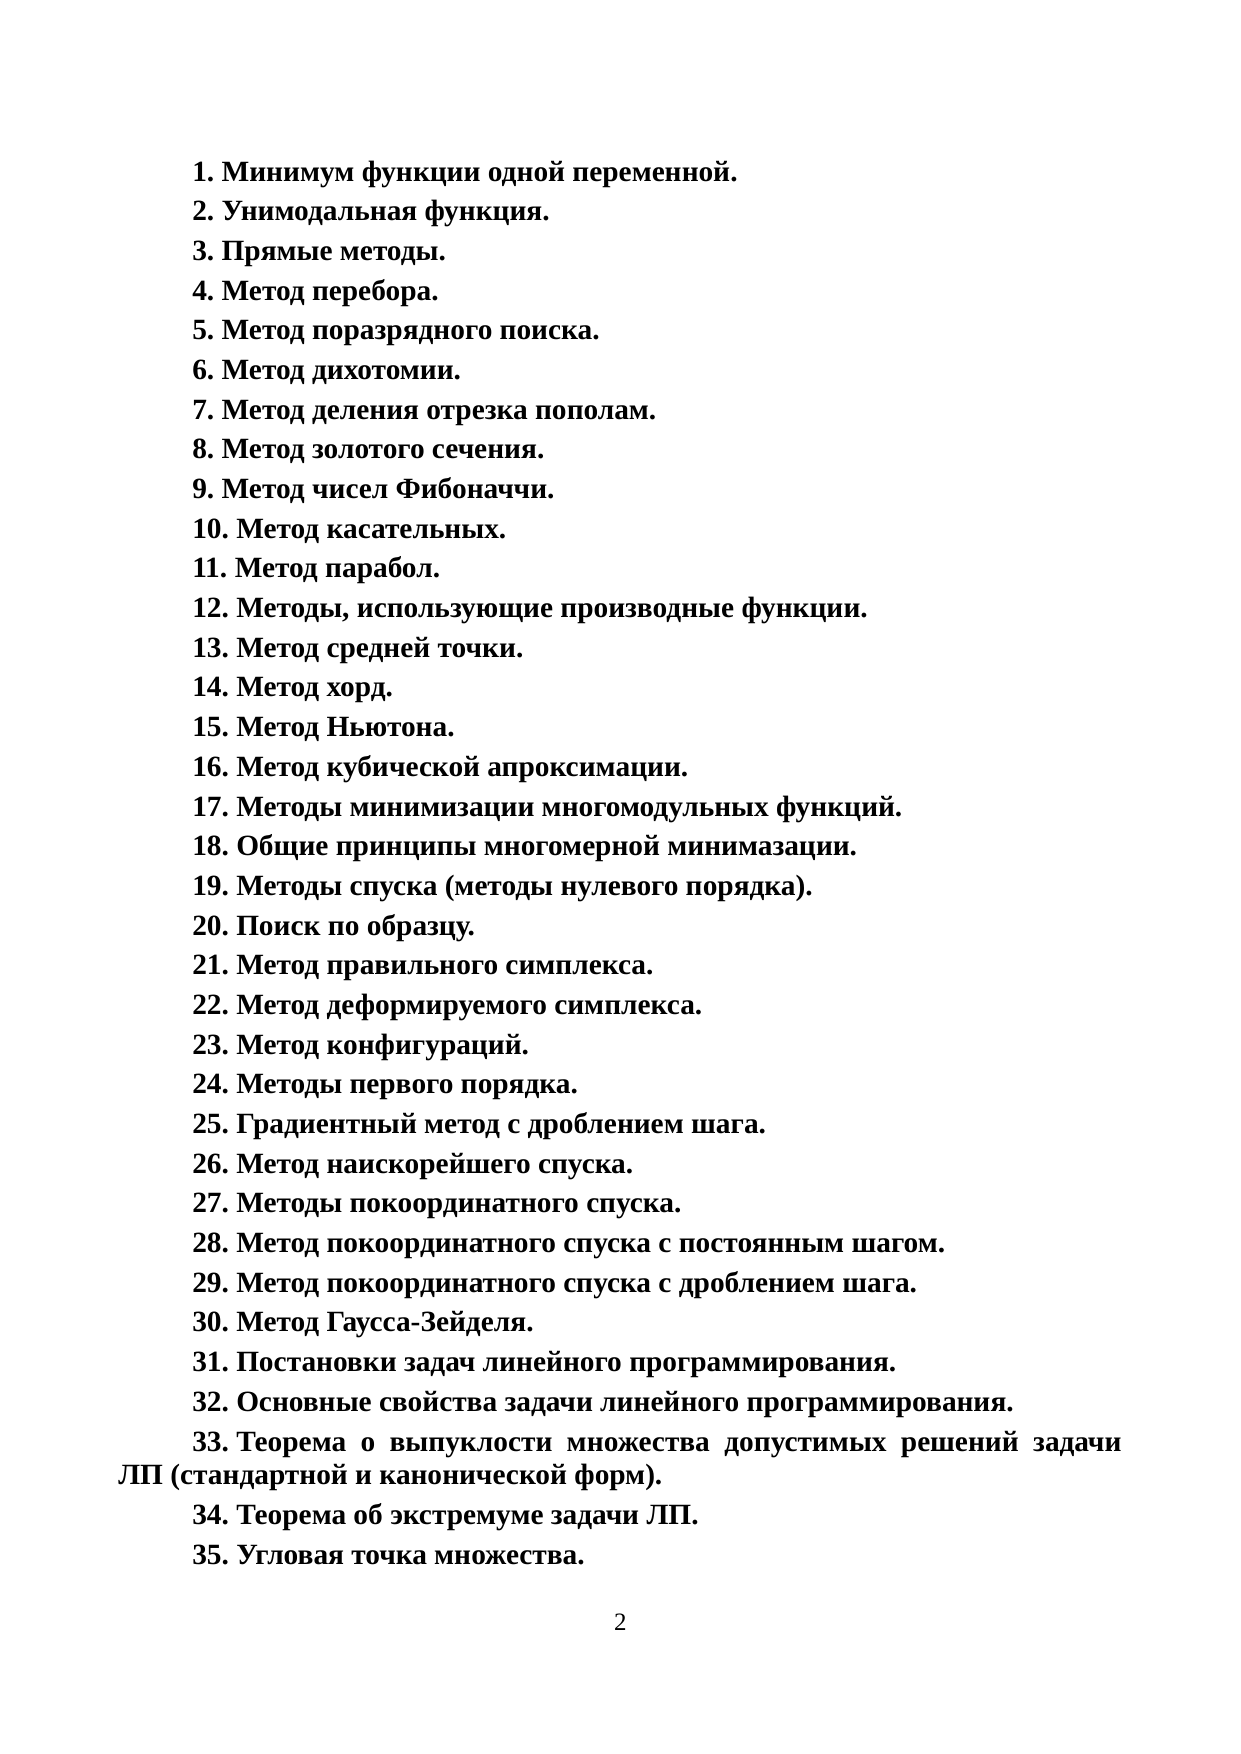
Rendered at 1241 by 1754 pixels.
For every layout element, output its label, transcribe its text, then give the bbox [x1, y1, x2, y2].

subtitle Метод дихотомии. [118, 352, 1122, 386]
subtitle Угловая точка множества. [118, 1537, 1122, 1570]
subtitle Методы минимизации многомодульных функций. [118, 788, 1122, 822]
subtitle Методы покоординатного спуска. [118, 1185, 1122, 1219]
subtitle Прямые методы. [118, 233, 1122, 267]
subtitle Метод конфигураций. [118, 1027, 1122, 1060]
subtitle Теорема о выпуклости множества допустимых решений задачи ЛП (стандартной и канонической форм). [118, 1423, 1122, 1491]
subtitle Методы спуска (методы нулевого порядка). [118, 868, 1122, 902]
subtitle Поиск по образцу. [118, 908, 1122, 941]
subtitle Постановки задач линейного программирования. [118, 1344, 1122, 1378]
subtitle Метод Ньютона. [118, 709, 1122, 743]
subtitle Градиентный метод с дроблением шага. [118, 1106, 1122, 1140]
subtitle Основные свойства задачи линейного программирования. [118, 1384, 1122, 1418]
subtitle Метод чисел Фибоначчи. [118, 471, 1122, 505]
subtitle Метод перебора. [118, 273, 1122, 306]
subtitle Метод касательных. [118, 511, 1122, 544]
subtitle Метод золотого сечения. [118, 431, 1122, 465]
subtitle Методы первого порядка. [118, 1066, 1122, 1100]
subtitle Метод деформируемого симплекса. [118, 987, 1122, 1021]
subtitle Метод правильного симплекса. [118, 947, 1122, 981]
subtitle Метод поразрядного поиска. [118, 312, 1122, 346]
subtitle Метод Гаусса-Зейделя. [118, 1304, 1122, 1338]
subtitle Общие принципы многомерной минимазации. [118, 828, 1122, 862]
subtitle Метод хорд. [118, 669, 1122, 703]
subtitle Теорема об экстремуме задачи ЛП. [118, 1497, 1122, 1531]
subtitle Метод парабол. [118, 550, 1122, 584]
subtitle Метод покоординатного спуска с дроблением шага. [118, 1265, 1122, 1298]
subtitle Метод деления отрезка пополам. [118, 392, 1122, 425]
subtitle Метод средней точки. [118, 630, 1122, 663]
subtitle Метод кубической апроксимации. [118, 749, 1122, 783]
subtitle Методы, использующие производные функции. [118, 590, 1122, 624]
subtitle Метод покоординатного спуска с постоянным шагом. [118, 1225, 1122, 1259]
subtitle Унимодальная функция. [118, 193, 1122, 227]
subtitle Метод наискорейшего спуска. [118, 1146, 1122, 1179]
subtitle Минимум функции одной переменной. [118, 153, 1122, 187]
